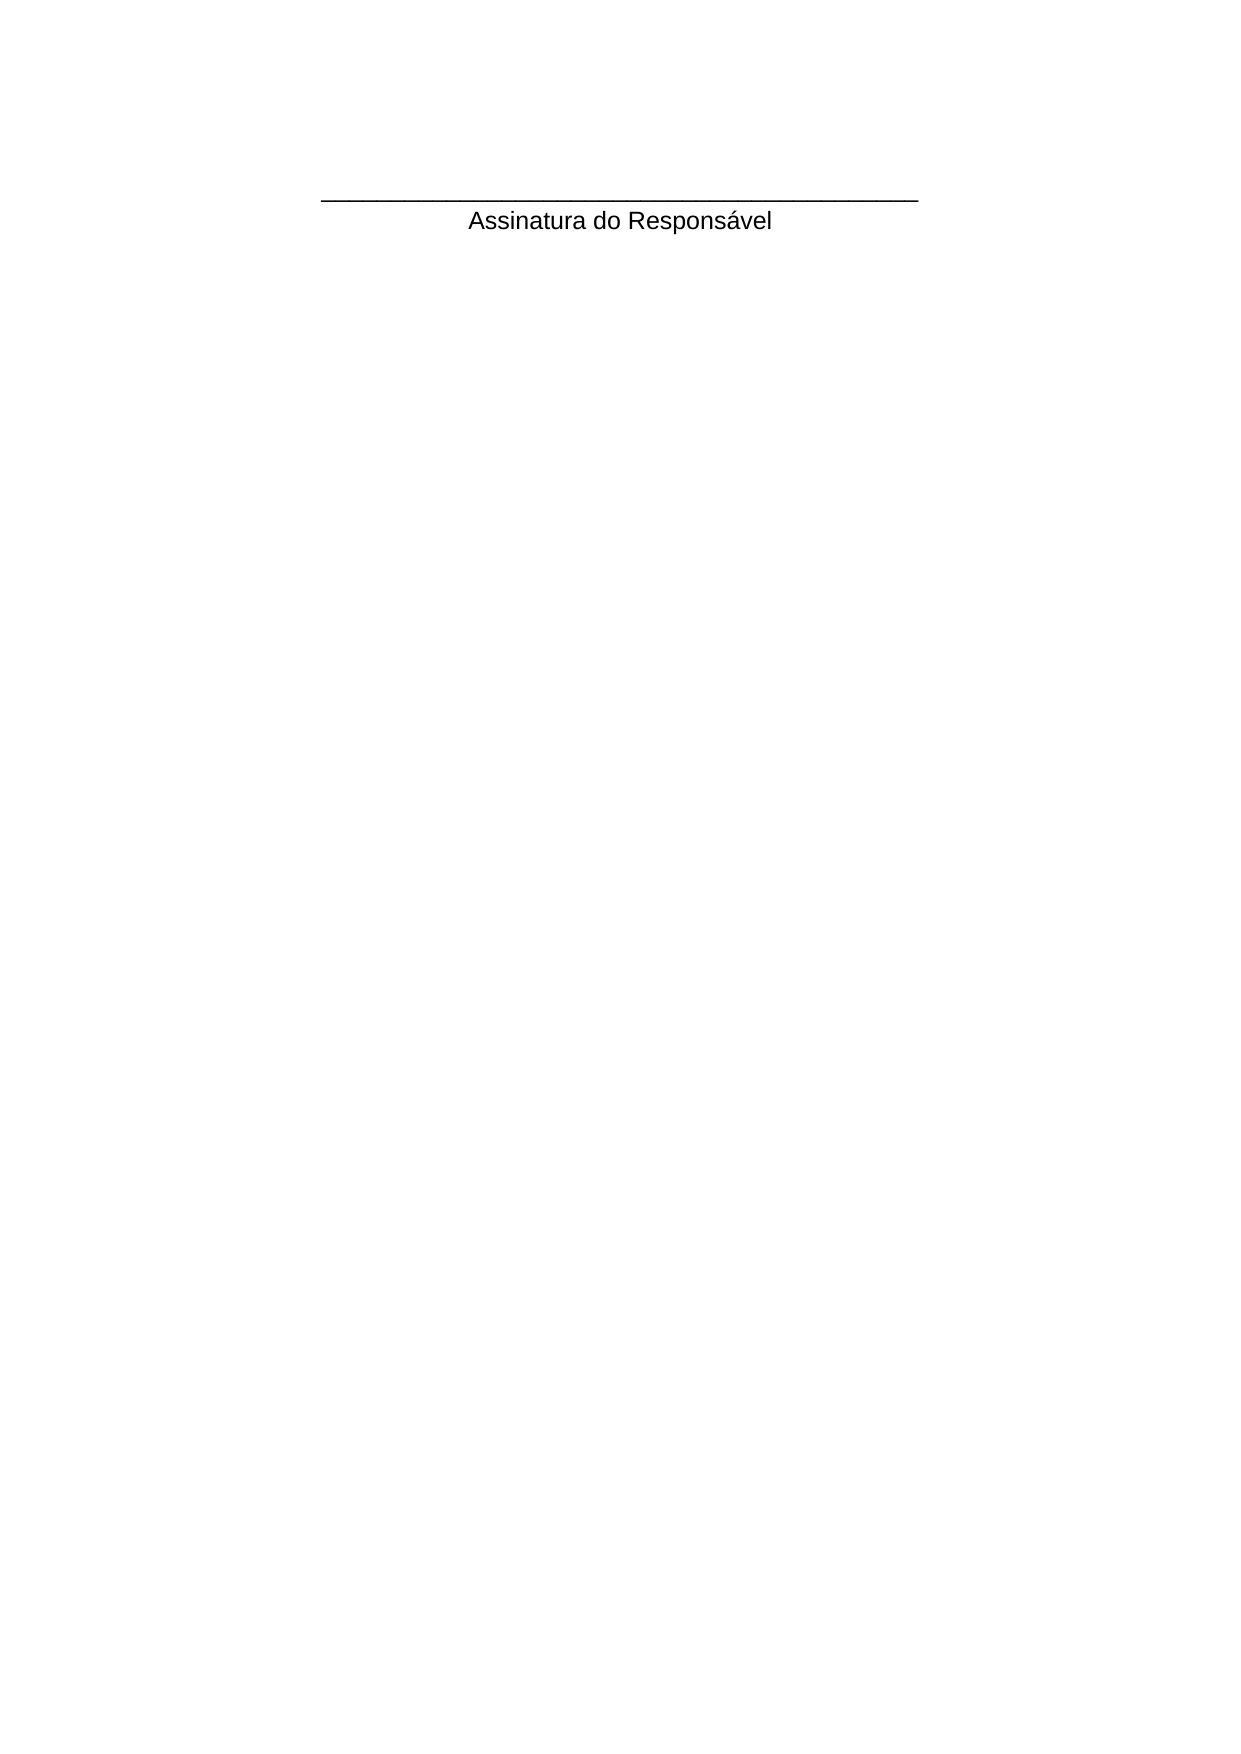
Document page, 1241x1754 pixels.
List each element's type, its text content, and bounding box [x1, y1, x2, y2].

text Assinatura do Responsável [150, 206, 1091, 234]
text ___________________________________________ [150, 174, 1091, 202]
